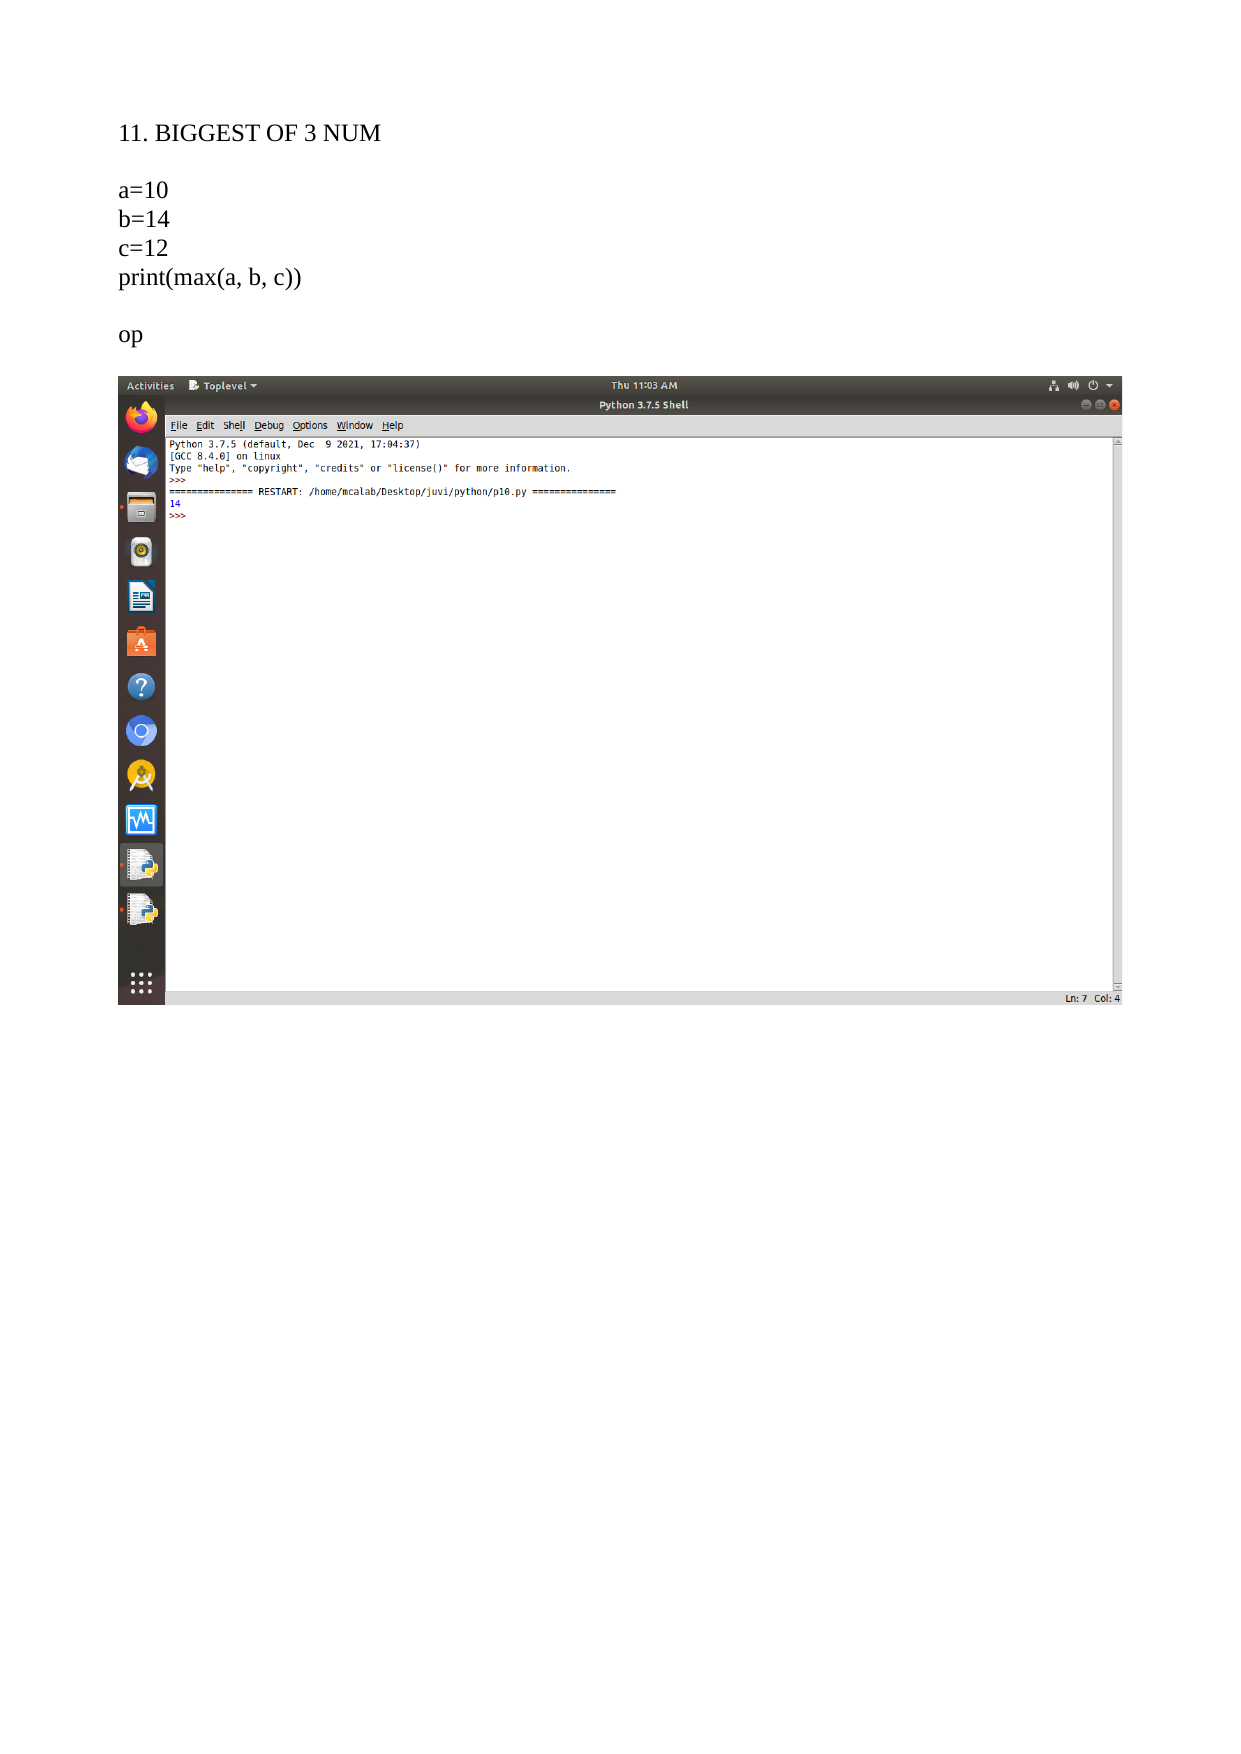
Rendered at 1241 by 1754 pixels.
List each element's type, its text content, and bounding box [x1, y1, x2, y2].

picture [118, 376, 1123, 1005]
text c=12 [118, 233, 1122, 262]
text b=14 [118, 204, 1122, 233]
text op [118, 319, 1122, 348]
text print(max(a, b, c)) [118, 262, 1122, 291]
text a=10 [118, 176, 1122, 204]
text 11. BIGGEST OF 3 NUM [118, 118, 1122, 147]
